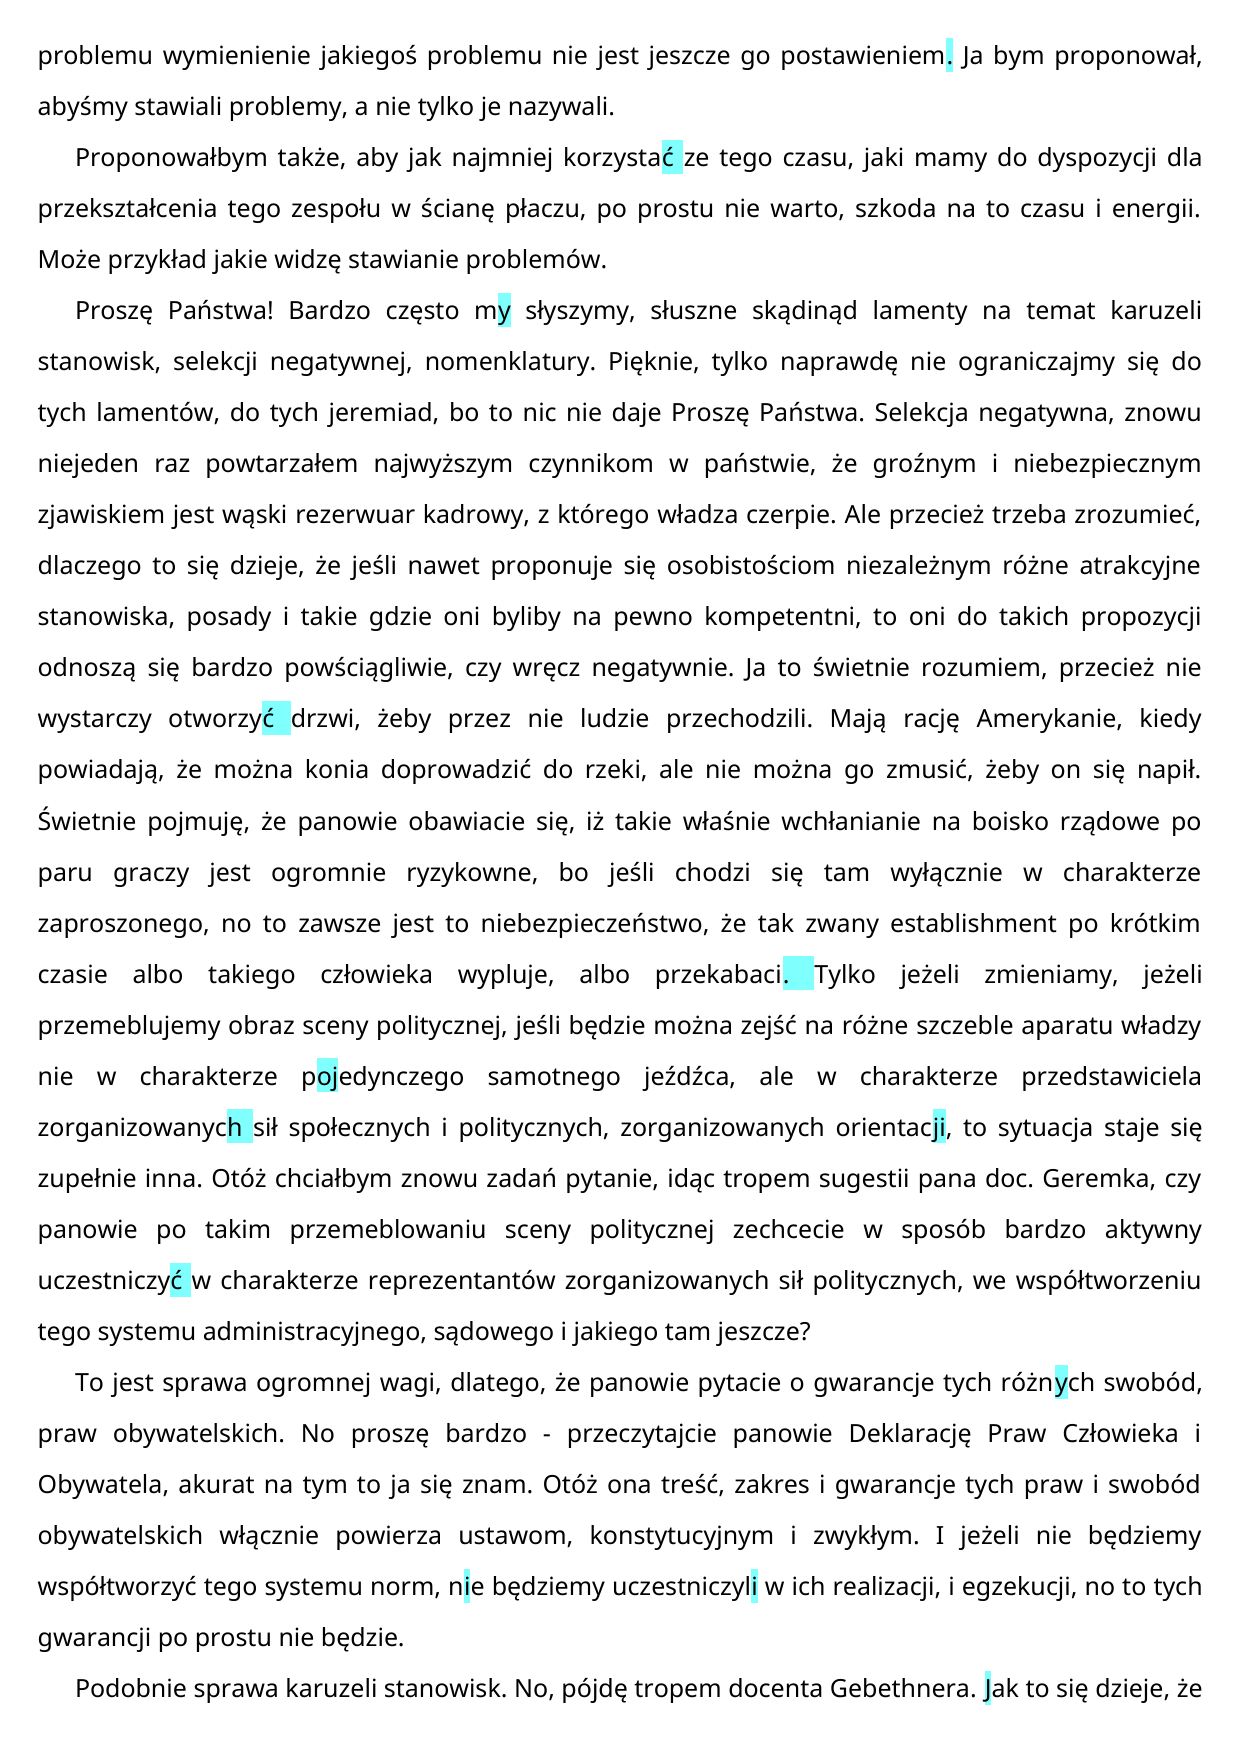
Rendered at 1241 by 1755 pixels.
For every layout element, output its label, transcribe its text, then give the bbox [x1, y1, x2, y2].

text Proszę Państwa! Bardzo często my słyszymy, słuszne skądinąd lamenty na temat karuzeli stanowisk, selekcji negatywnej, nomenklatury. Pięknie, tylko naprawdę nie ograniczajmy się do tych lamentów, do tych jeremiad, bo to nic nie daje Proszę Państwa. Selekcja negatywna, znowu niejeden raz powtarzałem najwyższym czynnikom w państwie, że groźnym i niebezpiecznym zjawiskiem jest wąski rezerwuar kadrowy, z którego władza czerpie. Ale przecież trzeba zrozumieć, dlaczego to się dzieje, że jeśli nawet proponuje się osobistościom niezależnym różne atrakcyjne stanowiska, posady i takie gdzie oni byliby na pewno kompetentni, to oni do takich propozycji odnoszą się bardzo powściągliwie, czy wręcz negatywnie. Ja to świetnie rozumiem, przecież nie wystarczy otworzyć drzwi, żeby przez nie ludzie przechodzili. Mają rację Amerykanie, kiedy powiadają, że można konia doprowadzić do rzeki, ale nie można go zmusić, żeby on się napił. Świetnie pojmuję, że panowie obawiacie się, iż takie właśnie wchłanianie na boisko rządowe po paru graczy jest ogromnie ryzykowne, bo jeśli chodzi się tam wyłącznie w charakterze zaproszonego, no to zawsze jest to niebezpieczeństwo, że tak zwany establishment po krótkim czasie albo takiego człowieka wypluje, albo przekabaci. Tylko jeżeli zmieniamy, jeżeli przemeblujemy obraz sceny politycznej, jeśli będzie można zejść na różne szczeble aparatu władzy nie w charakterze pojedynczego samotnego jeźdźca, ale w charakterze przedstawiciela zorganizowanych sił społecznych i politycznych, zorganizowanych orientacji, to sytuacja staje się zupełnie inna. Otóż chciałbym znowu zadań pytanie, idąc tropem sugestii pana doc. Geremka, czy panowie po takim przemeblowaniu sceny politycznej zechcecie w sposób bardzo aktywny uczestniczyć w charakterze reprezentantów zorganizowanych sił politycznych, we współtworzeniu tego systemu administracyjnego, sądowego i jakiego tam jeszcze? [37, 293, 1203, 1348]
text Podobnie sprawa karuzeli stanowisk. No, pójdę tropem docenta Gebethnera. Jak to się dzieje, że [37, 1671, 1203, 1705]
text To jest sprawa ogromnej wagi, dlatego, że panowie pytacie o gwarancje tych różnych swobód, praw obywatelskich. No proszę bardzo - przeczytajcie panowie Deklarację Praw Człowieka i Obywatela, akurat na tym to ja się znam. Otóż ona treść, zakres i gwarancje tych praw i swobód obywatelskich włącznie powierza ustawom, konstytucyjnym i zwykłym. I jeżeli nie będziemy współtworzyć tego systemu norm, nie będziemy uczestniczyli w ich realizacji, i egzekucji, no to tych gwarancji po prostu nie będzie. [37, 1364, 1203, 1654]
text problemu wymienienie jakiegoś problemu nie jest jeszcze go postawieniem. Ja bym proponował, abyśmy stawiali problemy, a nie tylko je nazywali. [37, 37, 1203, 123]
text Proponowałbym także, aby jak najmniej korzystać ze tego czasu, jaki mamy do dyspozycji dla przekształcenia tego zespołu w ścianę płaczu, po prostu nie warto, szkoda na to czasu i energii. Może przykład jakie widzę stawianie problemów. [37, 139, 1203, 276]
